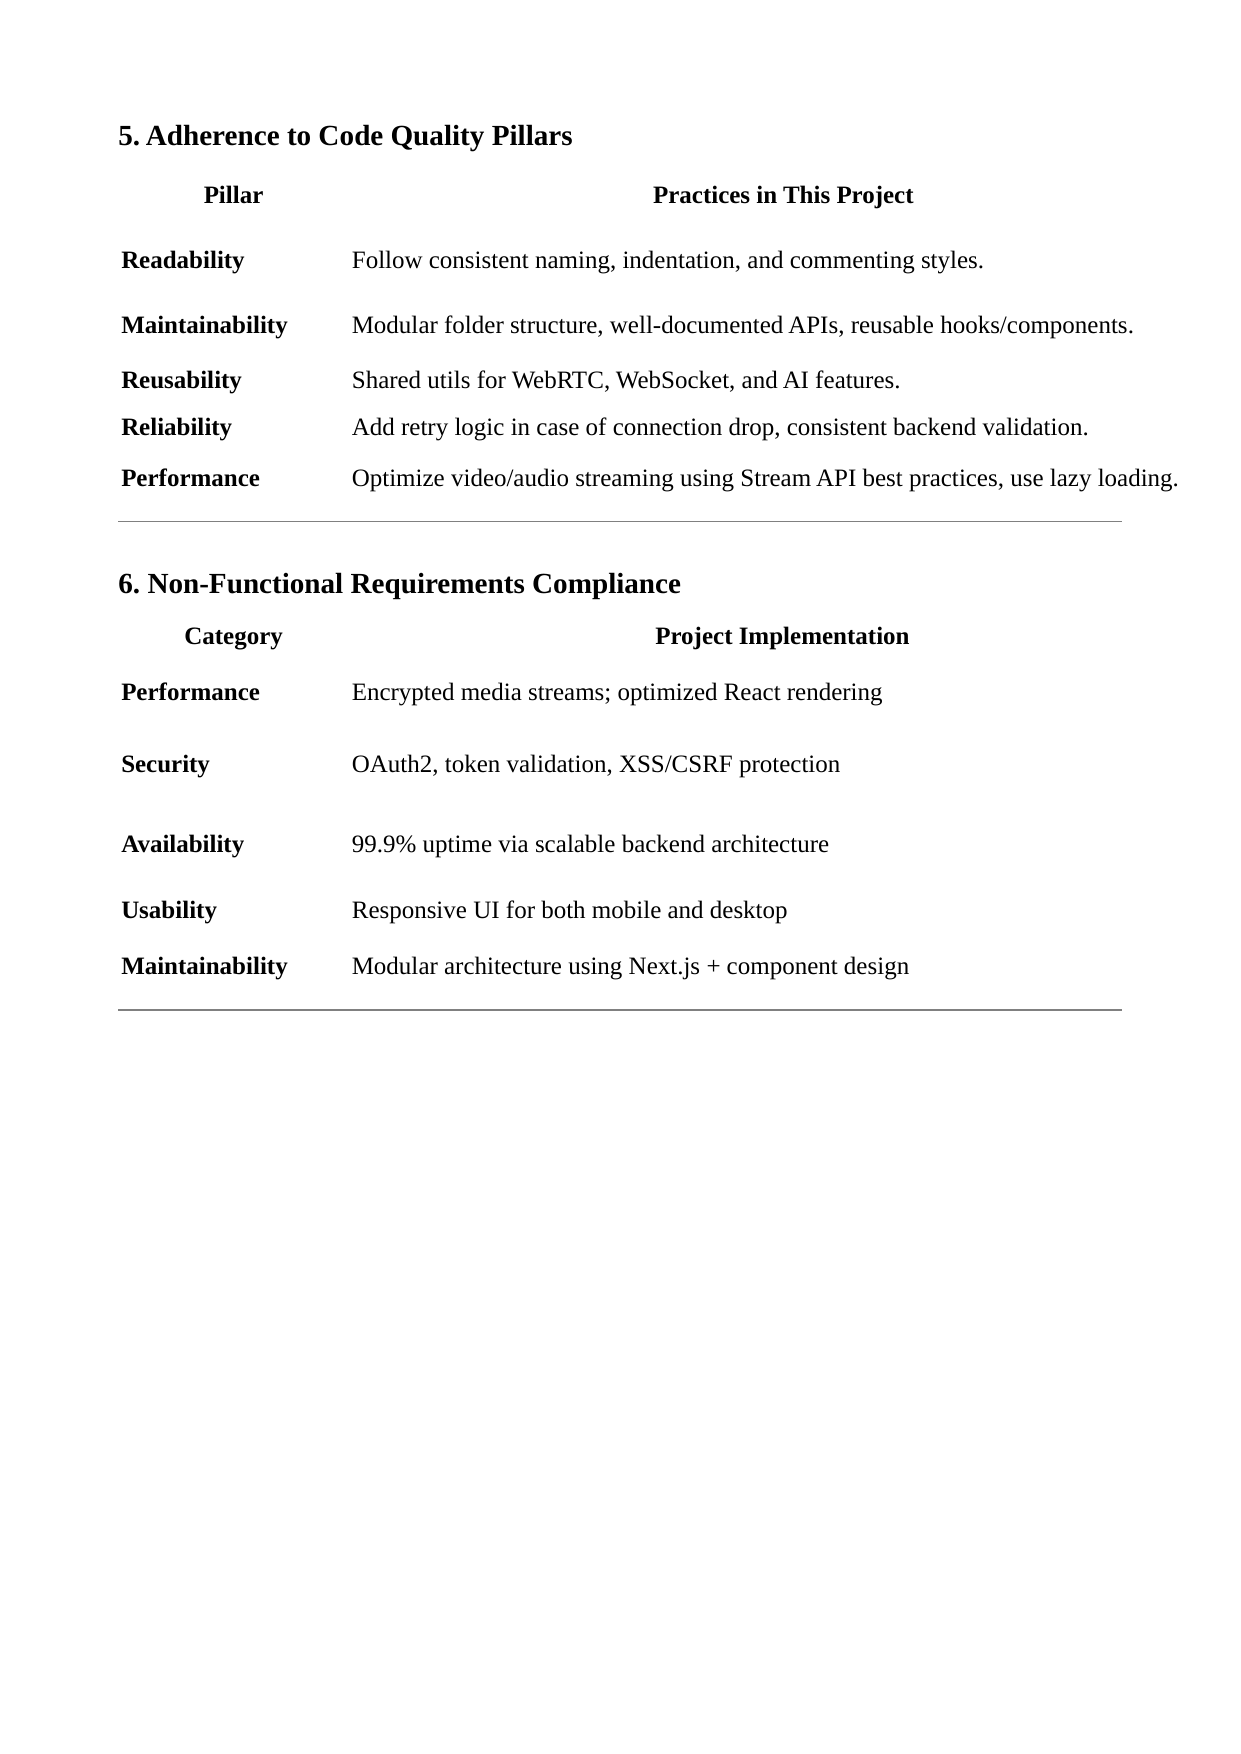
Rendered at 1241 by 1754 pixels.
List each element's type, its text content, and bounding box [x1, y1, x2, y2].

table_cell Maintainability [118, 295, 349, 354]
table_cell Responsive UI for both mobile and desktop [349, 883, 1216, 936]
table_cell Usability [118, 883, 349, 936]
table_cell Shared utils for WebRTC, WebSocket, and AI features. [349, 354, 1218, 406]
subtitle 6. Non-Functional Requirements Compliance [118, 566, 1122, 599]
table_cell Modular folder structure, well-documented APIs, reusable hooks/components. [349, 295, 1218, 354]
table_cell Availability [118, 803, 349, 883]
table_cell Maintainability [118, 936, 349, 995]
table_header Category [118, 612, 349, 659]
table_cell 99.9% uptime via scalable backend architecture [349, 803, 1216, 883]
table_cell OAuth2, token validation, XSS/CSRF protection [349, 724, 1216, 803]
table_cell Modular architecture using Next.js + component design [349, 936, 1216, 995]
table_cell Encrypted media streams; optimized React rendering [349, 659, 1216, 724]
table_cell Reusability [118, 354, 349, 406]
table_cell Performance [118, 448, 349, 507]
table_header Practices in This Project [349, 164, 1218, 225]
table_cell Reliability [118, 406, 349, 447]
table_cell Add retry logic in case of connection drop, consistent backend validation. [349, 406, 1218, 447]
table_cell Optimize video/audio streaming using Stream API best practices, use lazy loading. [349, 448, 1218, 507]
table_cell Follow consistent naming, indentation, and commenting styles. [349, 225, 1218, 295]
table_cell Security [118, 724, 349, 803]
table_cell Performance [118, 659, 349, 724]
table_header Pillar [118, 164, 349, 225]
subtitle 5. Adherence to Code Quality Pillars [118, 118, 1122, 152]
table_cell Readability [118, 225, 349, 295]
table_header Project Implementation [349, 612, 1216, 659]
